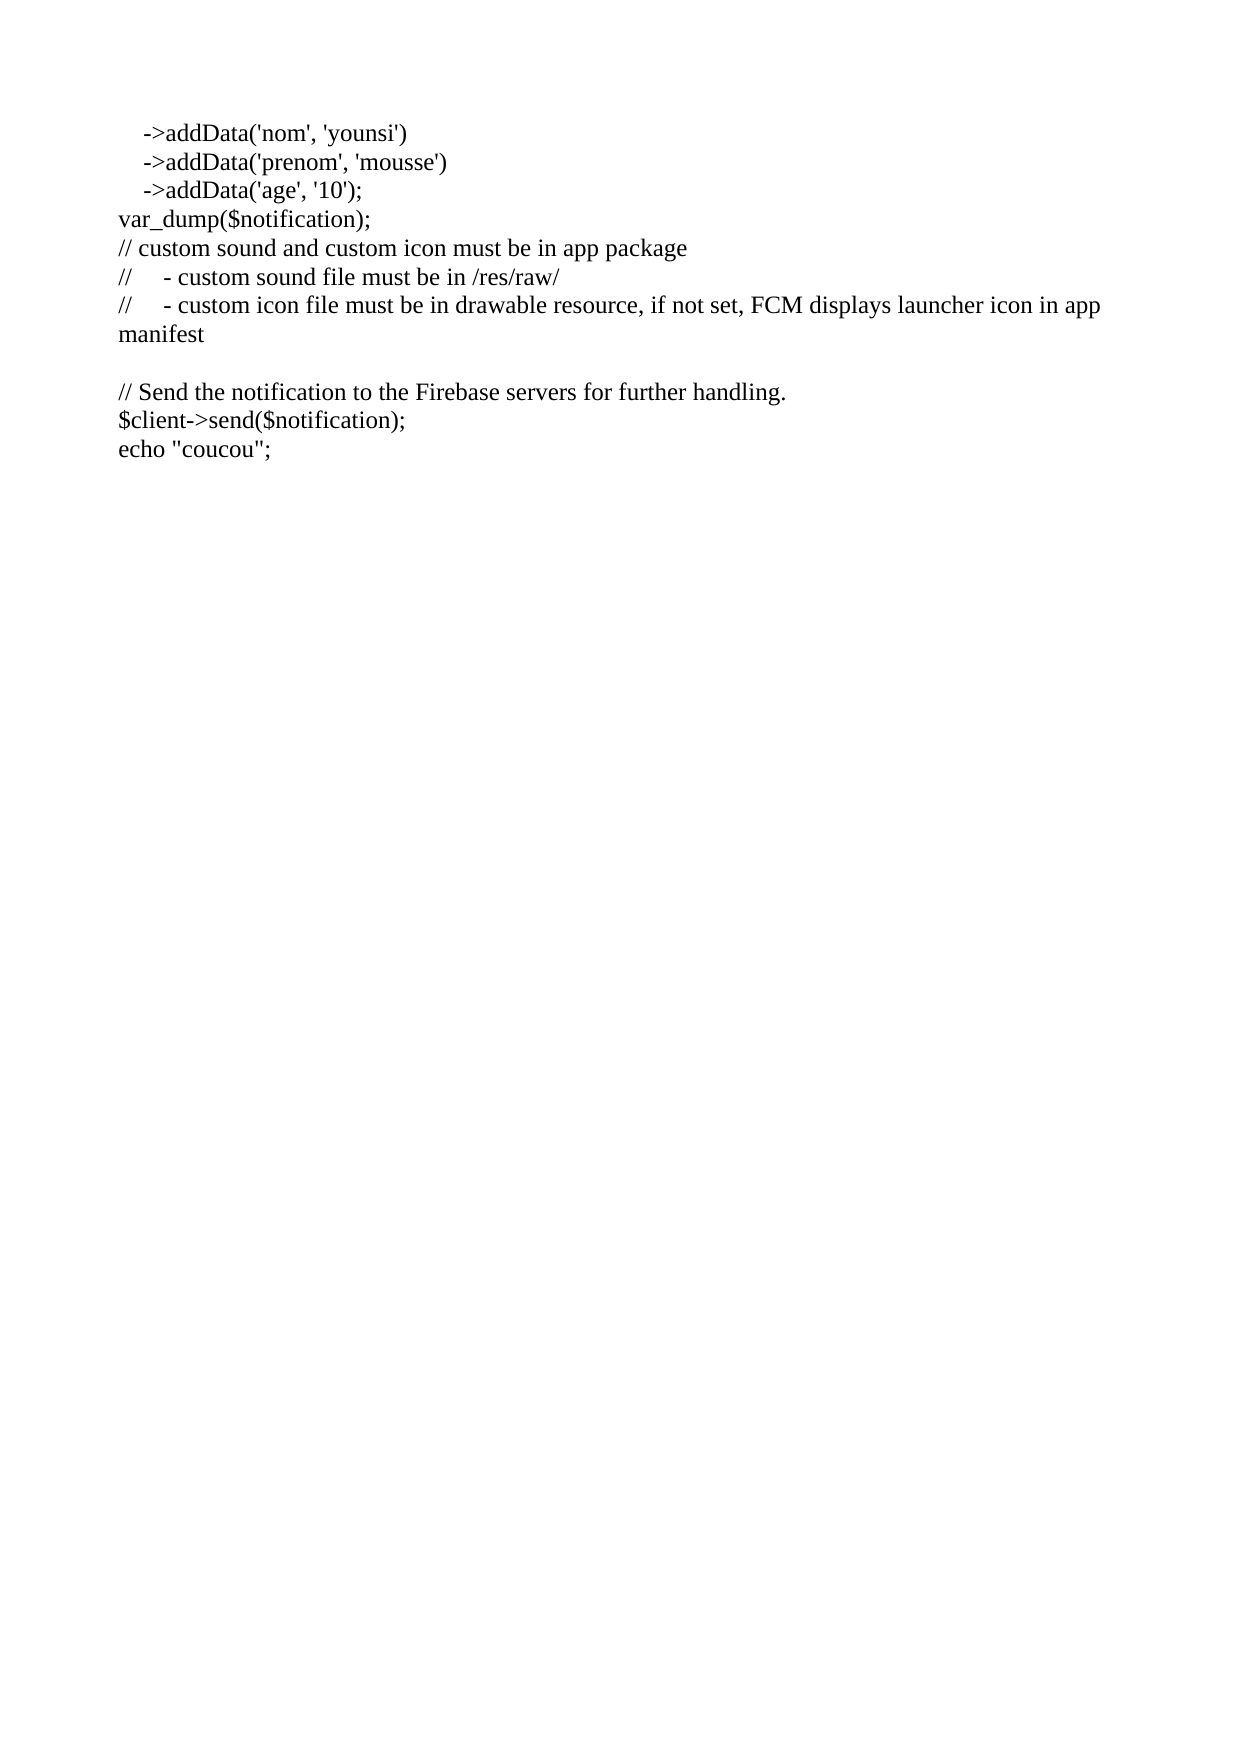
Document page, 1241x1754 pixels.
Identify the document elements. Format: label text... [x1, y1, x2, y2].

text ->addData('age', '10'); [118, 176, 1122, 204]
text // Send the notification to the Firebase servers for further handling. [118, 377, 1122, 406]
text // - custom sound file must be in /res/raw/ [118, 262, 1122, 291]
text // - custom icon file must be in drawable resource, if not set, FCM displays launcher icon in app manifest [118, 291, 1122, 348]
text echo "coucou"; [118, 434, 1122, 463]
text var_dump($notification); [118, 204, 1122, 233]
text // custom sound and custom icon must be in app package [118, 233, 1122, 262]
text $client->send($notification); [118, 406, 1122, 434]
text ->addData('nom', 'younsi') [118, 118, 1122, 147]
text ->addData('prenom', 'mousse') [118, 147, 1122, 176]
